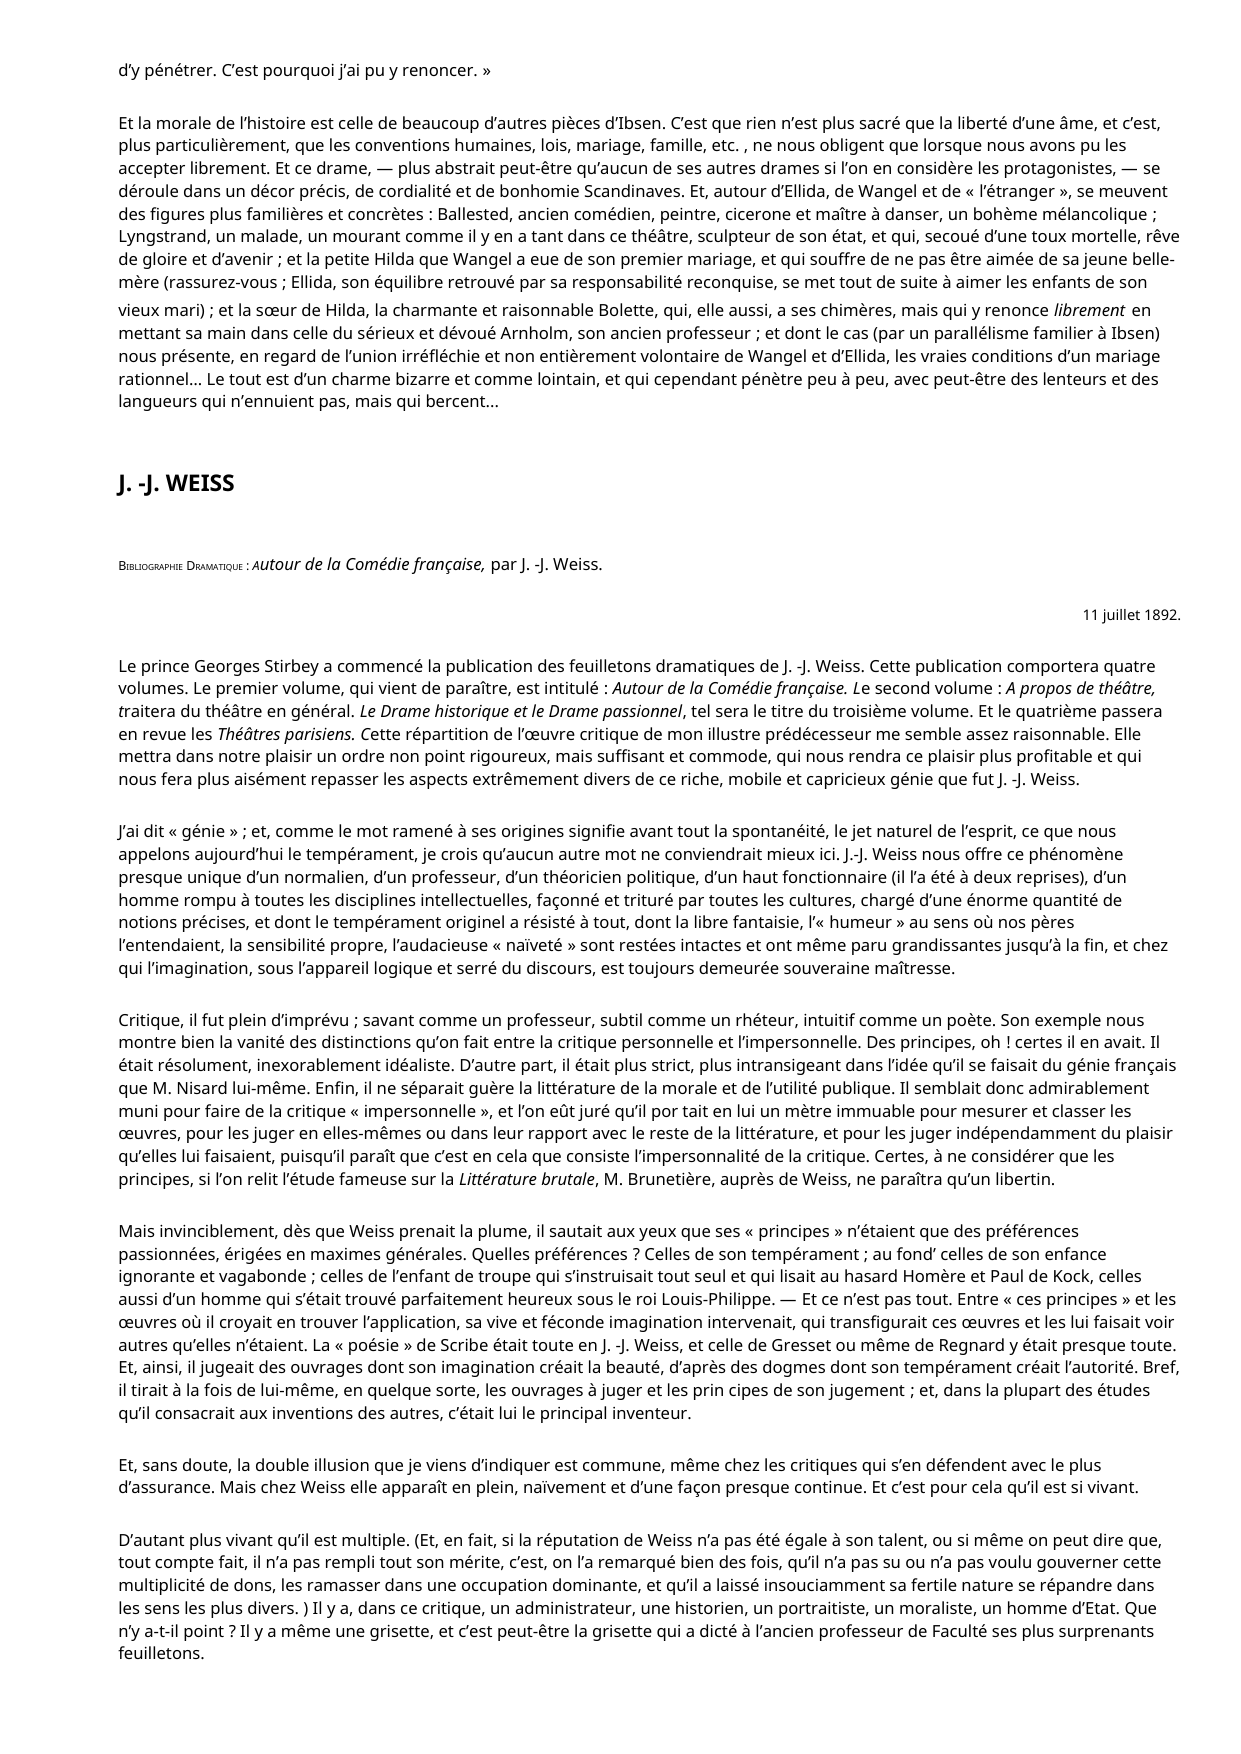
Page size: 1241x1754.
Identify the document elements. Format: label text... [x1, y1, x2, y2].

text Et la morale de l’histoire est celle de beaucoup d’autres pièces d’Ibsen. C’est que rien n’est plus sacré que la liberté d’une âme, et c’est, plus particulièrement, que les conventions humaines, lois, mariage, famille, etc. , ne nous obligent que lorsque nous avons pu les accepter librement. Et ce drame, — plus abstrait peut-être qu’aucun de ses autres drames si l’on en considère les protagonistes, — se déroule dans un décor précis, de cordialité et de bonhomie Scandinaves. Et, autour d’Ellida, de Wangel et de « l’étranger », se meuvent des figures plus familières et concrètes : Ballested, ancien comédien, peintre, cicerone et maître à danser, un bohème mélancolique ; Lyngstrand, un malade, un mourant comme il y en a tant dans ce théâtre, sculpteur de son état, et qui, secoué d’une toux mortelle, rêve de gloire et d’avenir ; et la petite Hilda que Wangel a eue de son premier mariage, et qui souffre de ne pas être aimée de sa jeune belle-mère (rassurez-vous ; Ellida, son équilibre retrouvé par sa responsabilité reconquise, se met tout de suite à aimer les enfants de son vieux mari) ; et la sœur de Hilda, la charmante et raisonnable Bolette, qui, elle aussi, a ses chimères, mais qui y renonce librement en mettant sa main dans celle du sérieux et dévoué Arnholm, son ancien professeur ; et dont le cas (par un parallélisme familier à Ibsen) nous présente, en regard de l’union irréfléchie et non entièrement volontaire de Wangel et d’Ellida, les vraies conditions d’un mariage rationnel… Le tout est d’un charme bizarre et comme lointain, et qui cependant pénètre peu à peu, avec peut-être des lenteurs et des langueurs qui n’ennuient pas, mais qui bercent... [118, 111, 1181, 412]
text D’autant plus vivant qu’il est multiple. (Et, en fait, si la réputation de Weiss n’a pas été égale à son talent, ou si même on peut dire que, tout compte fait, il n’a pas rempli tout son mérite, c’est, on l’a remarqué bien des fois, qu’il n’a pas su ou n’a pas voulu gouverner cette multiplicité de dons, les ramasser dans une occupation dominante, et qu’il a laissé insouciamment sa fertile nature se répandre dans les sens les plus divers. ) Il y a, dans ce critique, un administrateur, une historien, un portraitiste, un moraliste, un homme d’Etat. Que n’y a-t-il point ? Il y a même une grisette, et c’est peut-être la grisette qui a dicté à l’ancien professeur de Faculté ses plus surprenants feuilletons. [118, 1528, 1181, 1664]
text Critique, il fut plein d’imprévu ; savant comme un professeur, subtil comme un rhéteur, intuitif comme un poète. Son exemple nous montre bien la vanité des distinctions qu’on fait entre la critique personnelle et l’impersonnelle. Des principes, oh ! certes il en avait. Il était résolument, inexorablement idéaliste. D’autre part, il était plus strict, plus intransigeant dans l’idée qu’il se faisait du génie français que M. Nisard lui-même. Enfin, il ne séparait guère la littérature de la morale et de l’utilité publique. Il semblait donc admirablement muni pour faire de la critique « impersonnelle », et l’on eût juré qu’il por tait en lui un mètre immuable pour mesurer et classer les œuvres, pour les juger en elles-mêmes ou dans leur rapport avec le reste de la littérature, et pour les juger indépendamment du plaisir qu’elles lui faisaient, puisqu’il paraît que c’est en cela que consiste l’impersonnalité de la critique. Certes, à ne considérer que les principes, si l’on relit l’étude fameuse sur la Littérature brutale, M. Brunetière, auprès de Weiss, ne paraîtra qu’un libertin. [118, 1008, 1181, 1190]
text Et, sans doute, la double illusion que je viens d’indiquer est commune, même chez les critiques qui s’en défendent avec le plus d’assurance. Mais chez Weiss elle apparaît en plein, naïvement et d’une façon presque continue. Et c’est pour cela qu’il est si vivant. [118, 1453, 1181, 1499]
text Le prince Georges Stirbey a commencé la publication des feuilletons dramatiques de J. -J. Weiss. Cette publication comportera quatre volumes. Le premier volume, qui vient de paraître, est intitulé : Autour de la Comédie française. Le second volume : A propos de théâtre, traitera du théâtre en général. Le Drame historique et le Drame passionnel, tel sera le titre du troisième volume. Et le quatrième passera en revue les Théâtres parisiens. Cette répartition de l’œuvre critique de mon illustre prédécesseur me semble assez raisonnable. Elle mettra dans notre plaisir un ordre non point rigoureux, mais suffisant et commode, qui nous rendra ce plaisir plus profitable et qui nous fera plus aisément repasser les aspects extrêmement divers de ce riche, mobile et capricieux génie que fut J. -J. Weiss. [118, 654, 1181, 791]
subtitle Bibliographie dramatique : Autour de la Comédie française, par J. -J. Weiss. [118, 553, 1181, 575]
text Mais invinciblement, dès que Weiss prenait la plume, il sautait aux yeux que ses « principes » n’étaient que des préférences passionnées, érigées en maximes générales. Quelles préférences ? Celles de son tempérament ; au fond’ celles de son enfance ignorante et vagabonde ; celles de l’enfant de troupe qui s’instruisait tout seul et qui lisait au hasard Homère et Paul de Kock, celles aussi d’un homme qui s’était trouvé parfaitement heureux sous le roi Louis-Philippe. — Et ce n’est pas tout. Entre « ces principes » et les œuvres où il croyait en trouver l’application, sa vive et féconde imagination intervenait, qui transfigurait ces œuvres et les lui faisait voir autres qu’elles n’étaient. La « poésie » de Scribe était toute en J. -J. Weiss, et celle de Gresset ou même de Regnard y était presque toute. Et, ainsi, il jugeait des ouvrages dont son imagination créait la beauté, d’après des dogmes dont son tempérament créait l’autorité. Bref, il tirait à la fois de lui-même, en quelque sorte, les ouvrages à juger et les prin cipes de son jugement ; et, dans la plupart des études qu’il consacrait aux inventions des autres, c’était lui le principal inventeur. [118, 1219, 1181, 1424]
text J’ai dit « génie » ; et, comme le mot ramené à ses origines signifie avant tout la spontanéité, le jet naturel de l’esprit, ce que nous appelons aujourd’hui le tempérament, je crois qu’aucun autre mot ne conviendrait mieux ici. J.-J. Weiss nous offre ce phénomène presque unique d’un normalien, d’un professeur, d’un théoricien politique, d’un haut fonctionnaire (il l’a été à deux reprises), d’un homme rompu à toutes les disciplines intellectuelles, façonné et trituré par toutes les cultures, chargé d’une énorme quantité de notions précises, et dont le tempérament originel a résisté à tout, dont la libre fantaisie, l’« humeur » au sens où nos pères l’entendaient, la sensibilité propre, l’audacieuse « naïveté » sont restées intactes et ont même paru grandissantes jusqu’à la fin, et chez qui l’imagination, sous l’appareil logique et serré du discours, est toujours demeurée souveraine maîtresse. [118, 820, 1181, 979]
text d’y pénétrer. C’est pourquoi j’ai pu y renoncer. » [118, 59, 1181, 82]
subtitle J. -J. WEISS [118, 467, 1181, 498]
text 11 juillet 1892. [118, 605, 1181, 625]
